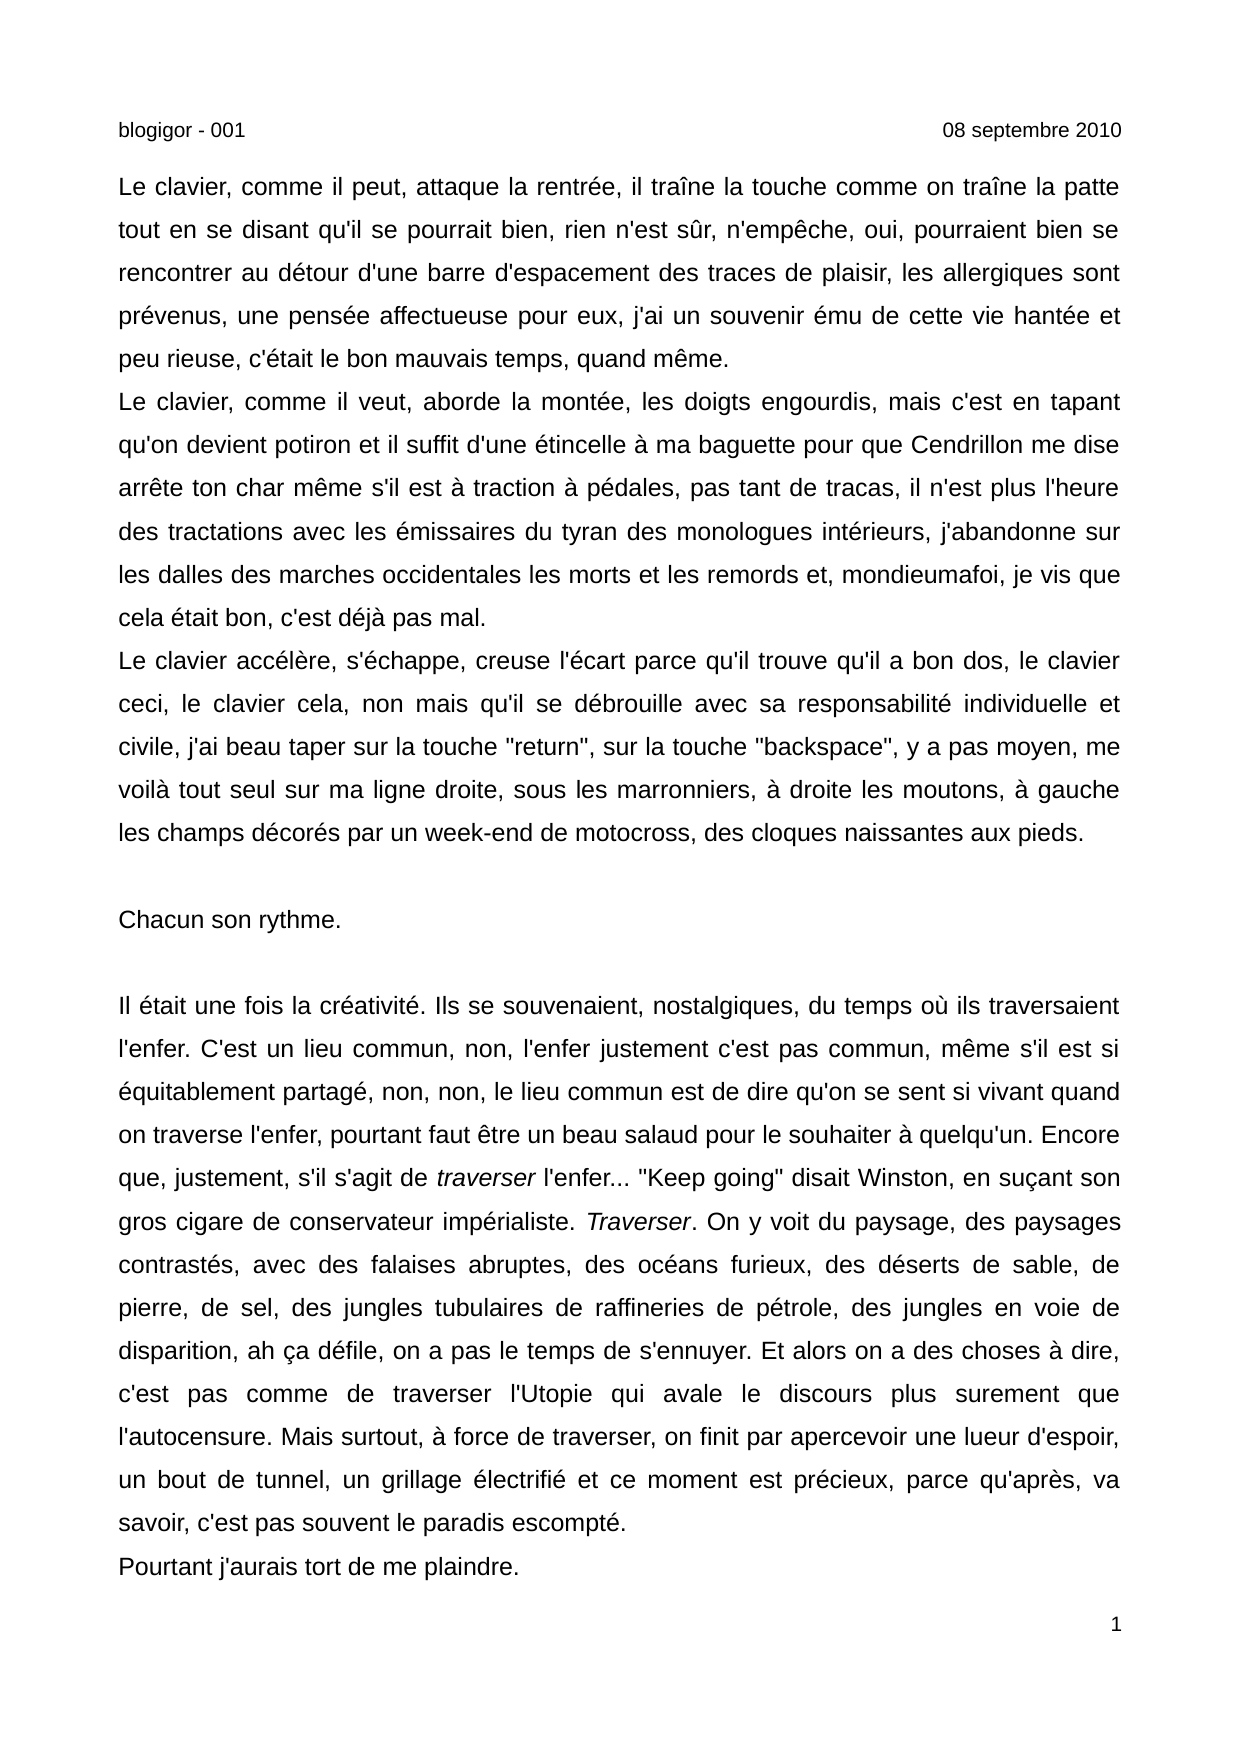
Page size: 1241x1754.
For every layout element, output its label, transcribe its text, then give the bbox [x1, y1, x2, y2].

text Il était une fois la créativité. Ils se souvenaient, nostalgiques, du temps où ils traversaient l'enfer. C'est un lieu commun, non, l'enfer justement c'est pas commun, même s'il est si équitablement partagé, non, non, le lieu commun est de dire qu'on se sent si vivant quand on traverse l'enfer, pourtant faut être un beau salaud pour le souhaiter à quelqu'un. Encore que, justement, s'il s'agit de traverser l'enfer... "Keep going" disait Winston, en suçant son gros cigare de conservateur impérialiste. Traverser. On y voit du paysage, des paysages contrastés, avec des falaises abruptes, des océans furieux, des déserts de sable, de pierre, de sel, des jungles tubulaires de raffineries de pétrole, des jungles en voie de disparition, ah ça défile, on a pas le temps de s'ennuyer. Et alors on a des choses à dire, c'est pas comme de traverser l'Utopie qui avale le discours plus surement que l'autocensure. Mais surtout, à force de traverser, on finit par apercevoir une lueur d'espoir, un bout de tunnel, un grillage électrifié et ce moment est précieux, parce qu'après, va savoir, c'est pas souvent le paradis escompté. [118, 991, 1122, 1537]
text Le clavier, comme il peut, attaque la rentrée, il traîne la touche comme on traîne la patte tout en se disant qu'il se pourrait bien, rien n'est sûr, n'empêche, oui, pourraient bien se rencontrer au détour d'une barre d'espacement des traces de plaisir, les allergiques sont prévenus, une pensée affectueuse pour eux, j'ai un souvenir ému de cette vie hantée et peu rieuse, c'était le bon mauvais temps, quand même. [118, 172, 1122, 373]
text Chacun son rythme. [118, 905, 1122, 933]
text Le clavier, comme il veut, aborde la montée, les doigts engourdis, mais c'est en tapant qu'on devient potiron et il suffit d'une étincelle à ma baguette pour que Cendrillon me dise arrête ton char même s'il est à traction à pédales, pas tant de tracas, il n'est plus l'heure des tractations avec les émissaires du tyran des monologues intérieurs, j'abandonne sur les dalles des marches occidentales les morts et les remords et, mondieumafoi, je vis que cela était bon, c'est déjà pas mal. [118, 387, 1122, 632]
text Le clavier accélère, s'échappe, creuse l'écart parce qu'il trouve qu'il a bon dos, le clavier ceci, le clavier cela, non mais qu'il se débrouille avec sa responsabilité individuelle et civile, j'ai beau taper sur la touche "return", sur la touche "backspace", y a pas moyen, me voilà tout seul sur ma ligne droite, sous les marronniers, à droite les moutons, à gauche les champs décorés par un week-end de motocross, des cloques naissantes aux pieds. [118, 646, 1122, 847]
text Pourtant j'aurais tort de me plaindre. [118, 1552, 1122, 1580]
